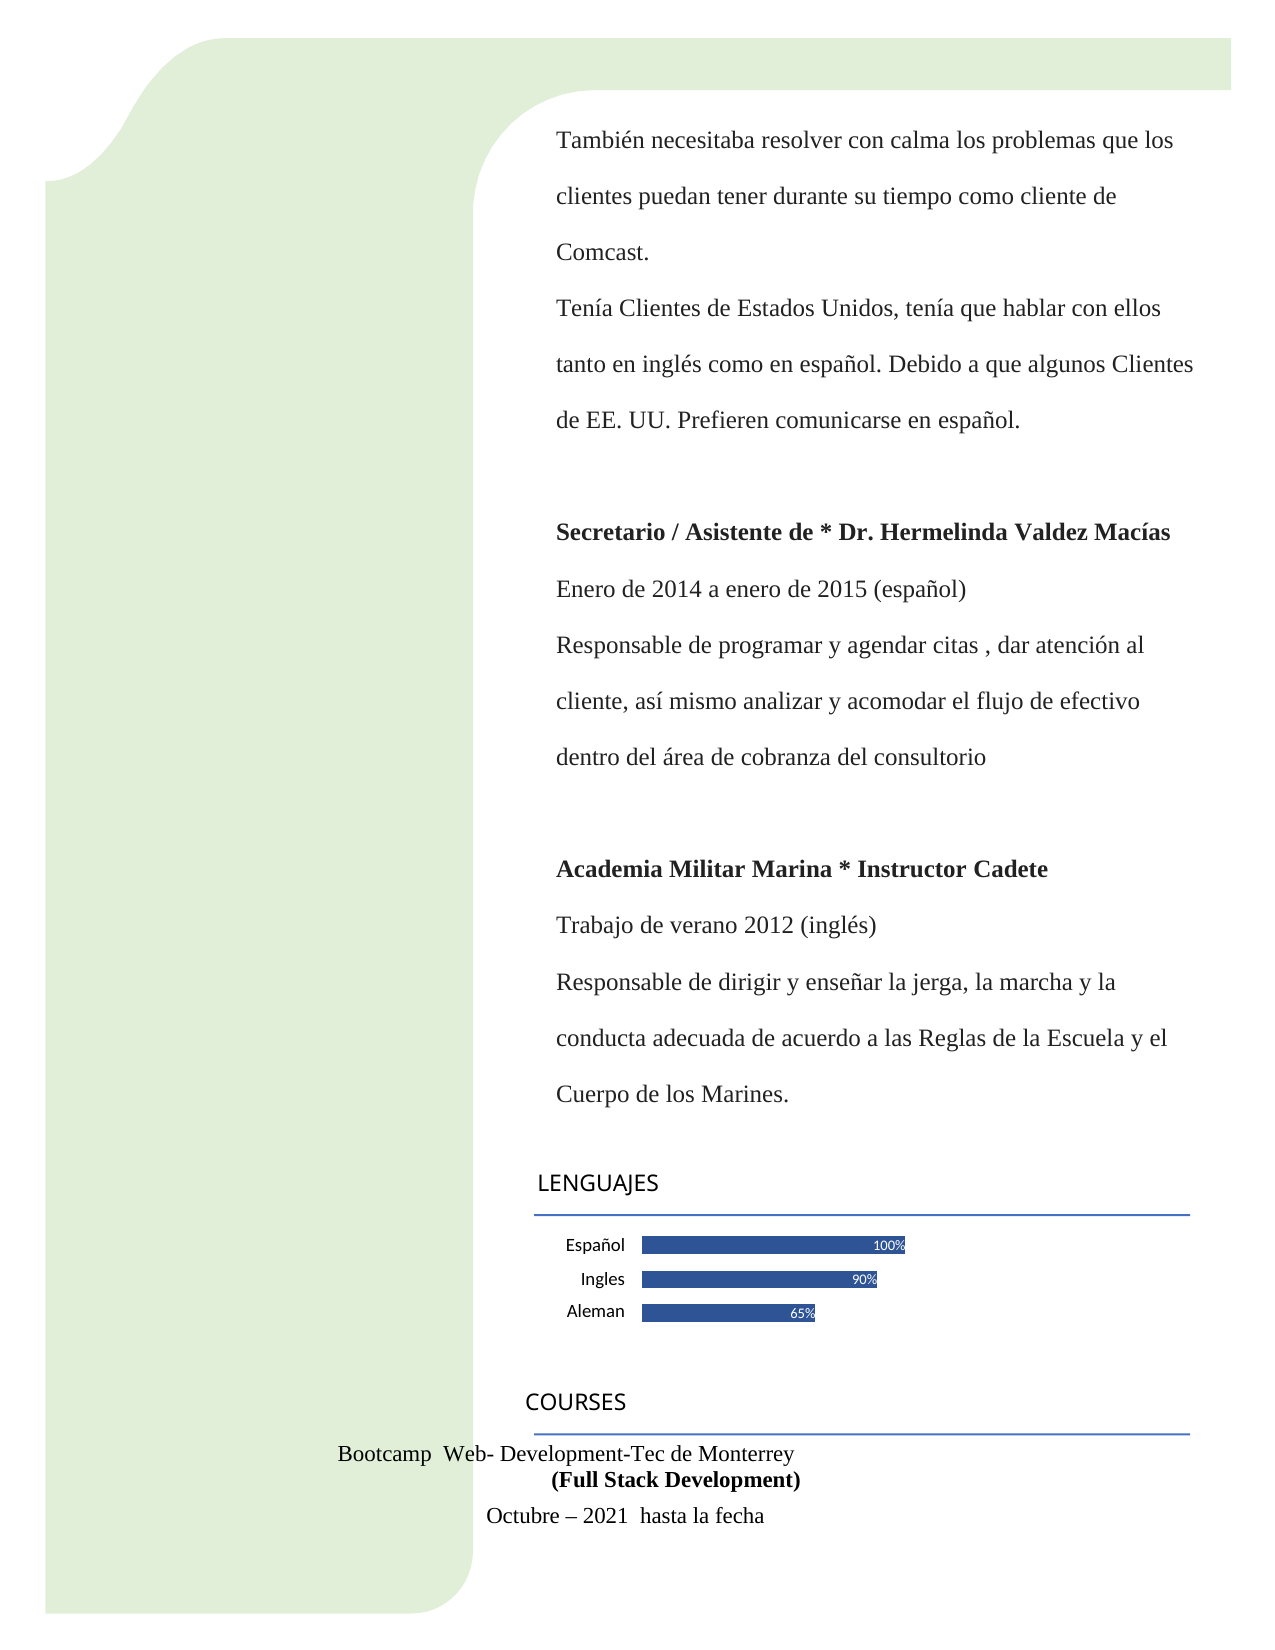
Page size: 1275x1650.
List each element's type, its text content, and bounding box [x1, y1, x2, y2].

text Tenía Clientes de Estados Unidos, tenía que hablar con ellos tanto en inglés como en español. Debido a que algunos Clientes de EE. UU. Prefieren comunicarse en español. [556, 293, 1196, 434]
text Bootcamp Web- Development-Tec de Monterrey (Full Stack Development) [75, 1440, 801, 1493]
text Enero de 2014 a enero de 2015 (español) [556, 574, 1209, 602]
table_cell 65% [633, 1297, 1141, 1323]
table_cell 90% [633, 1263, 1141, 1297]
table_cell Aleman [560, 1297, 633, 1323]
table_header Español [560, 1236, 633, 1263]
text LENGUAJES [537, 1167, 1202, 1198]
text Trabajo de verano 2012 (inglés) [556, 911, 1209, 939]
table_cell Ingles [560, 1263, 633, 1297]
text COURSES [75, 1386, 1202, 1417]
text Octubre – 2021 hasta la fecha [75, 1502, 801, 1529]
text Secretario / Asistente de * Dr. Hermelinda Valdez Macías [556, 517, 1209, 546]
text También necesitaba resolver con calma los problemas que los clientes puedan tener durante su tiempo como cliente de Comcast. [556, 125, 1175, 266]
text Academia Militar Marina * Instructor Cadete [556, 854, 1209, 883]
table_header 100% [633, 1236, 1141, 1263]
text Responsable de dirigir y enseñar la jerga, la marcha y la conducta adecuada de acuerdo a las Reglas de la Escuela y el Cuerpo de los Marines. [556, 939, 1167, 1108]
text Responsable de programar y agendar citas , dar atención al cliente, así mismo analizar y acomodar el flujo de efectivo dentro del área de cobranza del consultorio [556, 630, 1175, 771]
